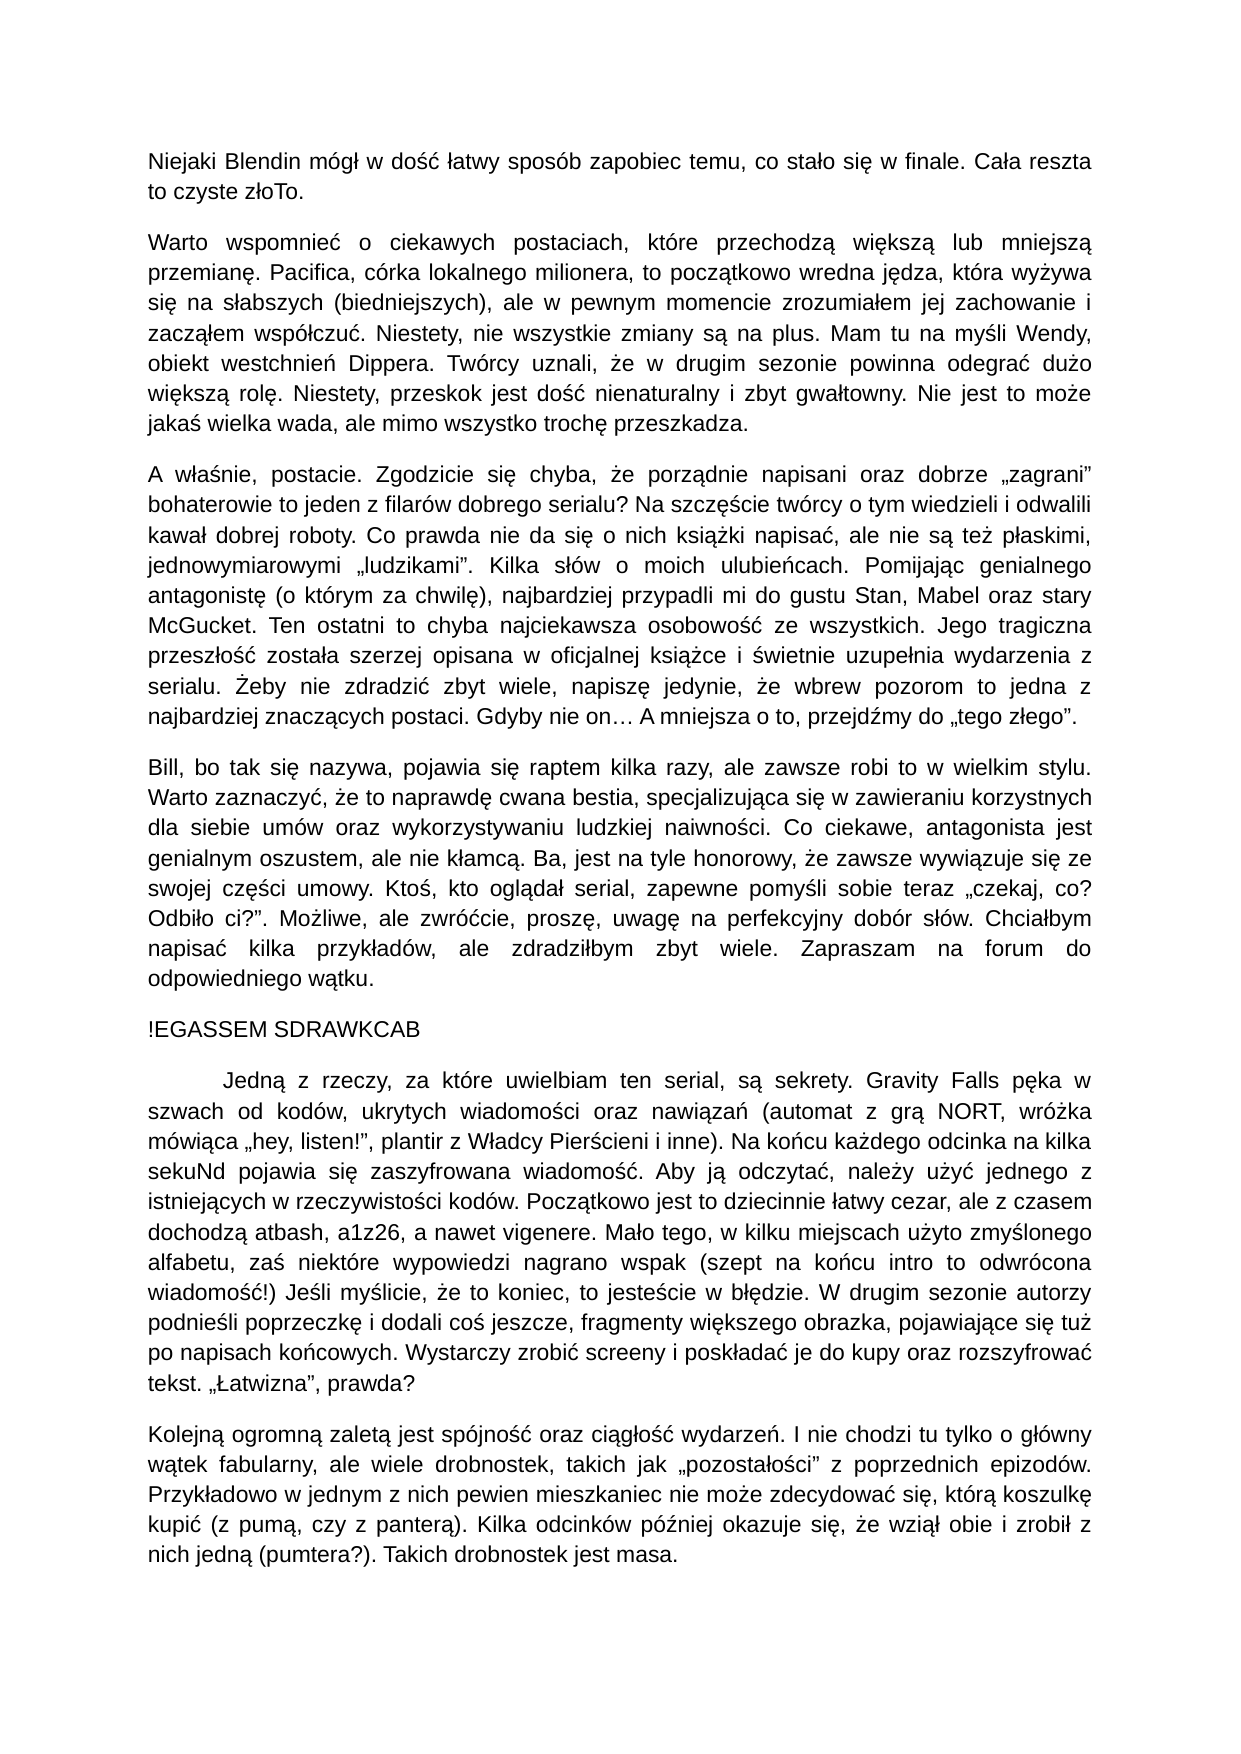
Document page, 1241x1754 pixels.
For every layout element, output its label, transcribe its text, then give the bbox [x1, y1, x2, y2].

text Jedną z rzeczy, za które uwielbiam ten serial, są sekrety. Gravity Falls pęka w szwach od kodów, ukrytych wiadomości oraz nawiązań (automat z grą NORT, wróżka mówiąca „hey, listen!”, plantir z Władcy Pierścieni i inne). Na końcu każdego odcinka na kilka sekuNd pojawia się zaszyfrowana wiadomość. Aby ją odczytać, należy użyć jednego z istniejących w rzeczywistości kodów. Początkowo jest to dziecinnie łatwy cezar, ale z czasem dochodzą atbash, a1z26, a nawet vigenere. Mało tego, w kilku miejscach użyto zmyślonego alfabetu, zaś niektóre wypowiedzi nagrano wspak (szept na końcu intro to odwrócona wiadomość!) Jeśli myślicie, że to koniec, to jesteście w błędzie. W drugim sezonie autorzy podnieśli poprzeczkę i dodali coś jeszcze, fragmenty większego obrazka, pojawiające się tuż po napisach końcowych. Wystarczy zrobić screeny i poskładać je do kupy oraz rozszyfrować tekst. „Łatwizna”, prawda? [148, 1067, 1093, 1396]
text A właśnie, postacie. Zgodzicie się chyba, że porządnie napisani oraz dobrze „zagrani” bohaterowie to jeden z filarów dobrego serialu? Na szczęście twórcy o tym wiedzieli i odwalili kawał dobrej roboty. Co prawda nie da się o nich książki napisać, ale nie są też płaskimi, jednowymiarowymi „ludzikami”. Kilka słów o moich ulubieńcach. Pomijając genialnego antagonistę (o którym za chwilę), najbardziej przypadli mi do gustu Stan, Mabel oraz stary McGucket. Ten ostatni to chyba najciekawsza osobowość ze wszystkich. Jego tragiczna przeszłość została szerzej opisana w oficjalnej książce i świetnie uzupełnia wydarzenia z serialu. Żeby nie zdradzić zbyt wiele, napiszę jedynie, że wbrew pozorom to jedna z najbardziej znaczących postaci. Gdyby nie on… A mniejsza o to, przejdźmy do „tego złego”. [148, 461, 1093, 729]
text Bill, bo tak się nazywa, pojawia się raptem kilka razy, ale zawsze robi to w wielkim stylu. Warto zaznaczyć, że to naprawdę cwana bestia, specjalizująca się w zawieraniu korzystnych dla siebie umów oraz wykorzystywaniu ludzkiej naiwności. Co ciekawe, antagonista jest genialnym oszustem, ale nie kłamcą. Ba, jest na tyle honorowy, że zawsze wywiązuje się ze swojej części umowy. Ktoś, kto oglądał serial, zapewne pomyśli sobie teraz „czekaj, co? Odbiło ci?”. Możliwe, ale zwróćcie, proszę, uwagę na perfekcyjny dobór słów. Chciałbym napisać kilka przykładów, ale zdradziłbym zbyt wiele. Zapraszam na forum do odpowiedniego wątku. [148, 754, 1093, 992]
text Kolejną ogromną zaletą jest spójność oraz ciągłość wydarzeń. I nie chodzi tu tylko o główny wątek fabularny, ale wiele drobnostek, takich jak „pozostałości” z poprzednich epizodów. Przykładowo w jednym z nich pewien mieszkaniec nie może zdecydować się, którą koszulkę kupić (z pumą, czy z panterą). Kilka odcinków później okazuje się, że wziął obie i zrobił z nich jedną (pumtera?). Takich drobnostek jest masa. [148, 1421, 1093, 1568]
text Niejaki Blendin mógł w dość łatwy sposób zapobiec temu, co stało się w finale. Cała reszta to czyste złoTo. [148, 148, 1093, 204]
text !EGASSEM SDRAWKCAB [148, 1016, 1093, 1043]
text Warto wspomnieć o ciekawych postaciach, które przechodzą większą lub mniejszą przemianę. Pacifica, córka lokalnego milionera, to początkowo wredna jędza, która wyżywa się na słabszych (biedniejszych), ale w pewnym momencie zrozumiałem jej zachowanie i zacząłem współczuć. Niestety, nie wszystkie zmiany są na plus. Mam tu na myśli Wendy, obiekt westchnień Dippera. Twórcy uznali, że w drugim sezonie powinna odegrać dużo większą rolę. Niestety, przeskok jest dość nienaturalny i zbyt gwałtowny. Nie jest to może jakaś wielka wada, ale mimo wszystko trochę przeszkadza. [148, 229, 1093, 436]
